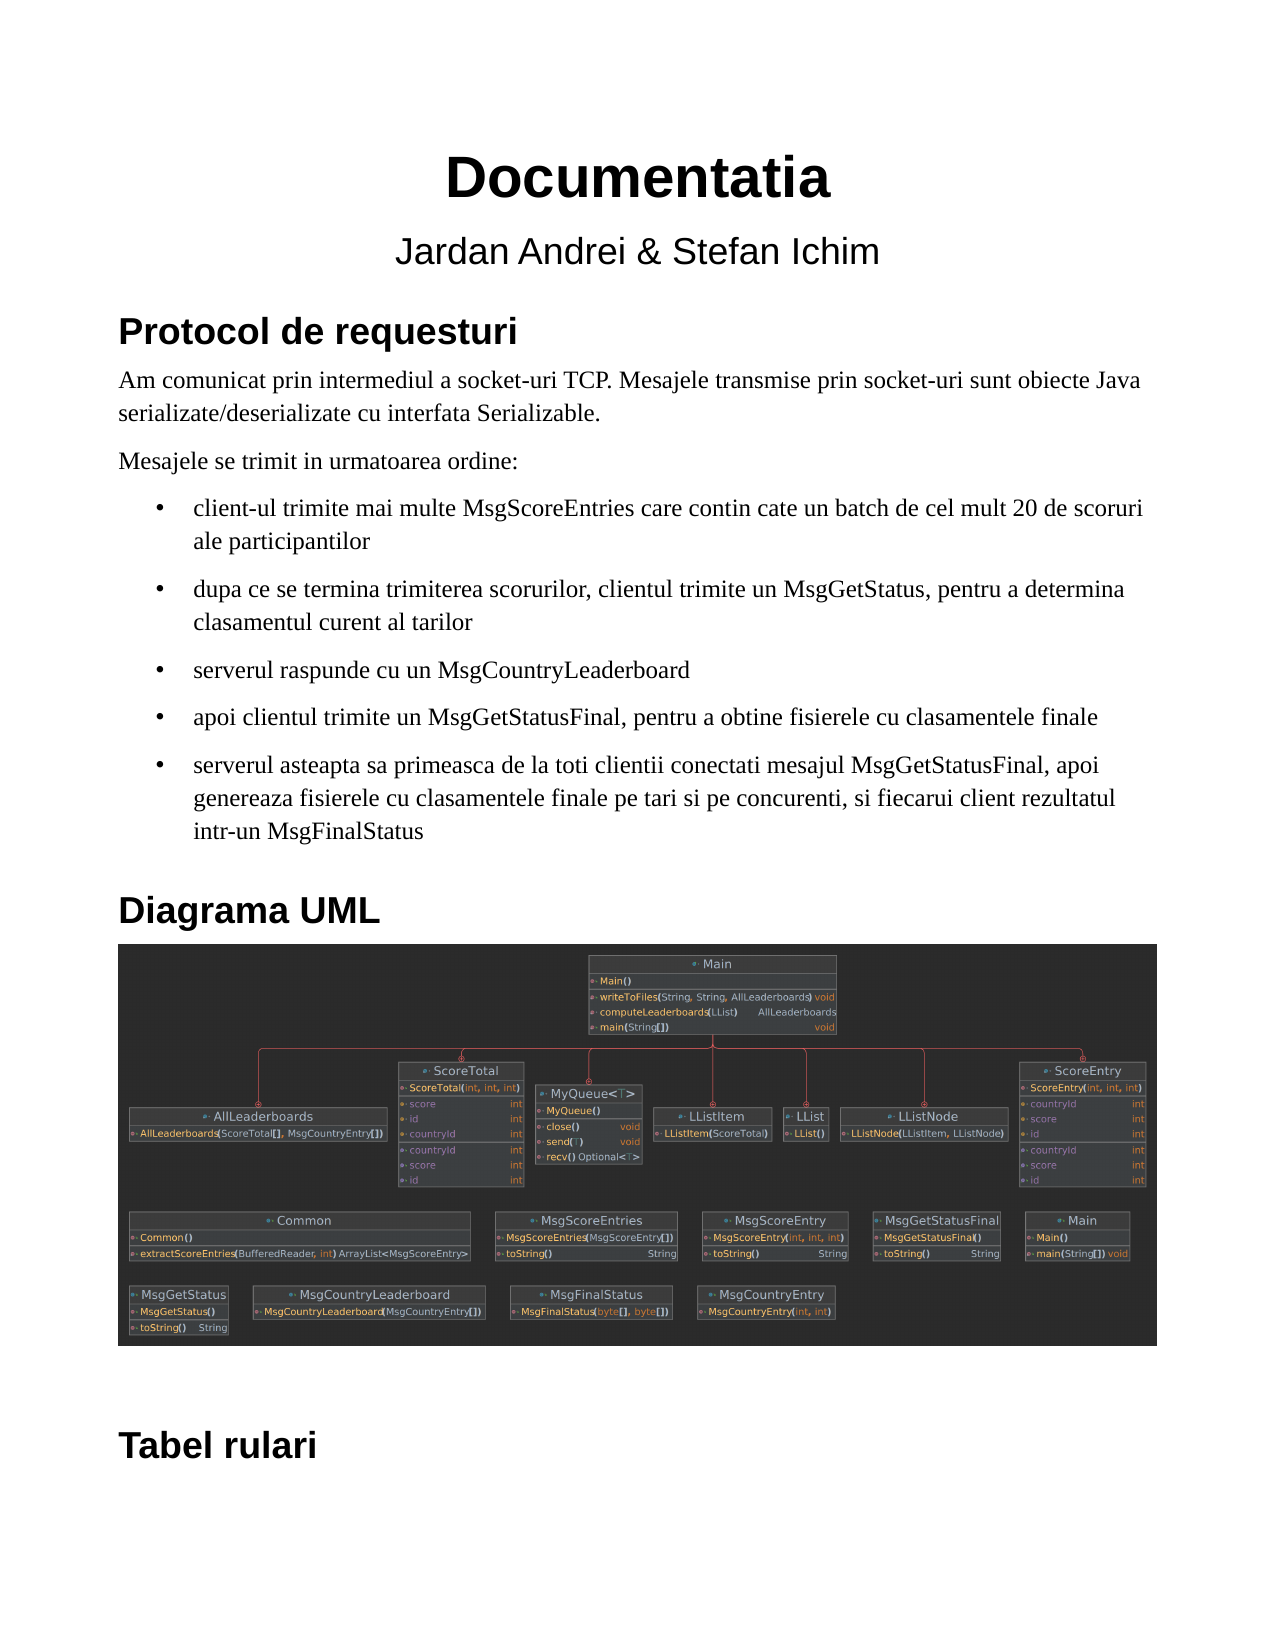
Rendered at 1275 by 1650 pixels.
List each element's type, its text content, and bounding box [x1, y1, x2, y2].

text Mesajele se trimit in urmatoarea ordine: [118, 446, 1157, 474]
list dupa ce se termina trimiterea scorurilor, clientul trimite un MsgGetStatus, pentru a determina clasamentul curent al tarilor [156, 574, 1157, 636]
subtitle Tabel rulari [118, 1423, 1157, 1466]
list serverul asteapta sa primeasca de la toti clientii conectati mesajul MsgGetStatusFinal, apoi genereaza fisierele cu clasamentele finale pe tari si pe concurenti, si fiecarui client rezultatul intr-un MsgFinalStatus [156, 750, 1157, 845]
title Documentatia [118, 143, 1157, 210]
picture [118, 944, 1157, 1346]
subtitle Jardan Andrei & Stefan Ichim [118, 229, 1157, 272]
subtitle Diagrama UML [118, 888, 1157, 932]
list client-ul trimite mai multe MsgScoreEntries care contin cate un batch de cel mult 20 de scoruri ale participantilor [156, 493, 1157, 555]
subtitle Protocol de requesturi [118, 309, 1157, 353]
list apoi clientul trimite un MsgGetStatusFinal, pentru a obtine fisierele cu clasamentele finale [156, 702, 1157, 731]
list serverul raspunde cu un MsgCountryLeaderboard [156, 655, 1157, 683]
text Am comunicat prin intermediul a socket-uri TCP. Mesajele transmise prin socket-uri sunt obiecte Java serializate/deserializate cu interfata Serializable. [118, 365, 1157, 427]
